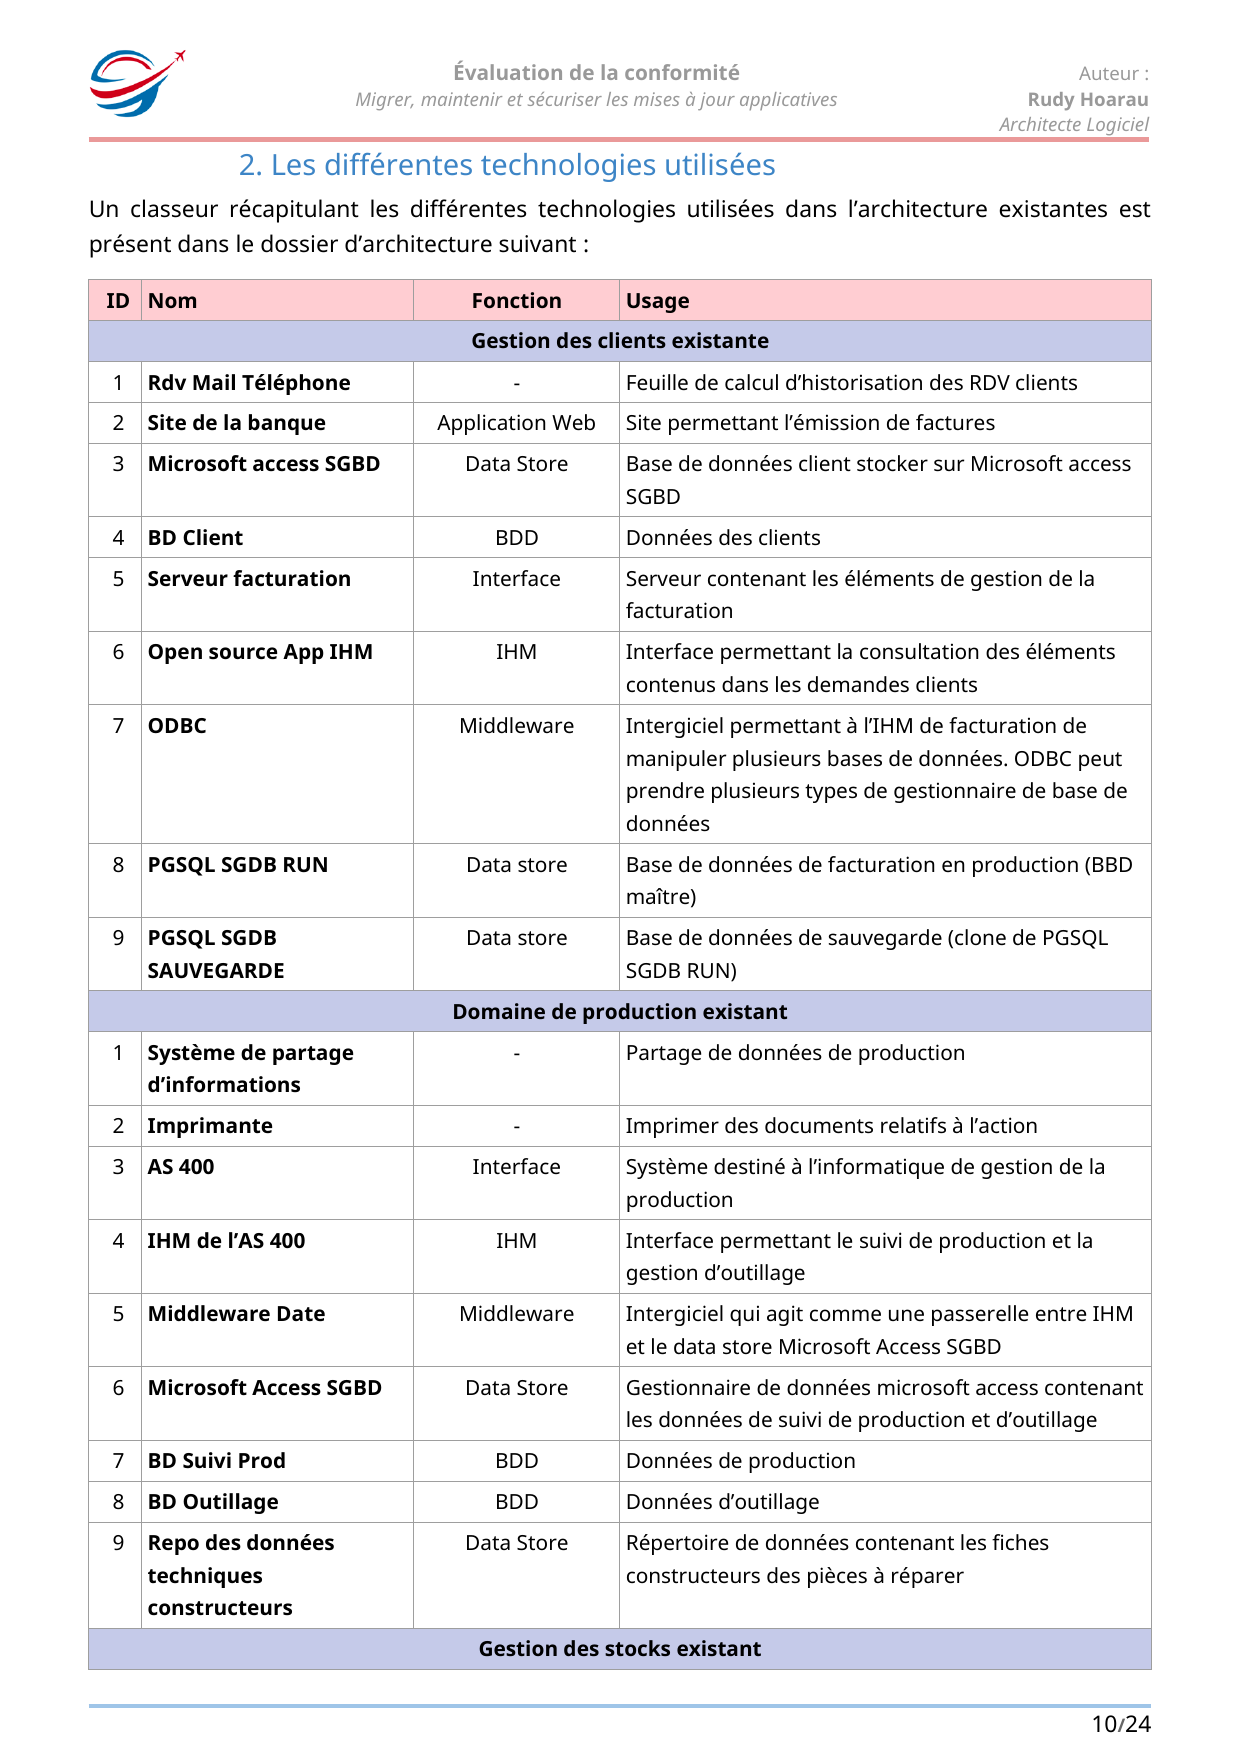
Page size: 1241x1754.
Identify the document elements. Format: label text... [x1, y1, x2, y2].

table_cell Site de la banque [142, 403, 413, 443]
table_header ID [89, 280, 141, 320]
table_cell IHM [414, 1220, 619, 1293]
table_cell Data Store [414, 1367, 619, 1440]
table_cell Rdv Mail Téléphone [142, 362, 413, 402]
table_cell Données de production [620, 1441, 1151, 1481]
table_cell 4 [89, 517, 141, 557]
table_cell Microsoft access SGBD [142, 444, 413, 516]
subtitle 2. Les différentes technologies utilisées [163, 144, 1152, 184]
table_cell Serveur contenant les éléments de gestion de la facturation [620, 558, 1151, 631]
table_cell 1 [89, 362, 141, 402]
table_cell AS 400 [142, 1147, 413, 1219]
table_cell Imprimante [142, 1106, 413, 1146]
table_cell - [414, 1106, 619, 1146]
table_cell Application Web [414, 403, 619, 443]
table_cell 9 [89, 918, 141, 990]
table_cell Domaine de production existant [89, 991, 1151, 1031]
table_cell 6 [89, 632, 141, 704]
table_cell 1 [89, 1032, 141, 1104]
table_cell 9 [89, 1523, 141, 1628]
table_header Usage [620, 280, 1151, 320]
table_cell BD Client [142, 517, 413, 557]
table_cell 2 [89, 1106, 141, 1146]
table_cell Système destiné à l’informatique de gestion de la production [620, 1147, 1151, 1219]
table_cell IHM [414, 632, 619, 704]
table_cell 3 [89, 1147, 141, 1219]
table_cell Repo des données techniques constructeurs [142, 1523, 413, 1628]
table_cell Système de partage d’informations [142, 1032, 413, 1104]
table_cell Interface [414, 558, 619, 631]
table_cell 5 [89, 1294, 141, 1366]
table_cell - [414, 362, 619, 402]
table_cell Données des clients [620, 517, 1151, 557]
table_cell 3 [89, 444, 141, 516]
table_cell Open source App IHM [142, 632, 413, 704]
table_cell Base de données de facturation en production (BBD maître) [620, 844, 1151, 917]
text Un classeur récapitulant les différentes technologies utilisées dans l’architecture existantes est présent dans le dossier d’architecture suivant : [88, 192, 1152, 260]
table_cell Intergiciel permettant à l’IHM de facturation de manipuler plusieurs bases de données. ODBC peut prendre plusieurs types de gestionnaire de base de données [620, 705, 1151, 843]
table_cell Interface [414, 1147, 619, 1219]
table_cell 8 [89, 844, 141, 917]
table_cell 7 [89, 705, 141, 843]
table_cell Data Store [414, 444, 619, 516]
table_cell Interface permettant le suivi de production et la gestion d’outillage [620, 1220, 1151, 1293]
table_cell PGSQL SGDB RUN [142, 844, 413, 917]
table_cell 7 [89, 1441, 141, 1481]
table_cell BD Suivi Prod [142, 1441, 413, 1481]
table_cell PGSQL SGDB SAUVEGARDE [142, 918, 413, 990]
table_cell 2 [89, 403, 141, 443]
table_cell Base de données client stocker sur Microsoft access SGBD [620, 444, 1151, 516]
table_cell Data store [414, 844, 619, 917]
table_cell Middleware Date [142, 1294, 413, 1366]
table_cell 8 [89, 1482, 141, 1522]
table_cell Données d’outillage [620, 1482, 1151, 1522]
table_cell Data store [414, 918, 619, 990]
table_header Fonction [414, 280, 619, 320]
table_cell Intergiciel qui agit comme une passerelle entre IHM et le data store Microsoft Access SGBD [620, 1294, 1151, 1366]
table_cell BDD [414, 517, 619, 557]
table_cell Interface permettant la consultation des éléments contenus dans les demandes clients [620, 632, 1151, 704]
table_cell ODBC [142, 705, 413, 843]
table_cell - [414, 1032, 619, 1104]
table_cell 4 [89, 1220, 141, 1293]
table_cell Imprimer des documents relatifs à l’action [620, 1106, 1151, 1146]
table_cell BDD [414, 1482, 619, 1522]
picture [88, 46, 188, 123]
table_cell Base de données de sauvegarde (clone de PGSQL SGDB RUN) [620, 918, 1151, 990]
table_cell IHM de l’AS 400 [142, 1220, 413, 1293]
table_cell 6 [89, 1367, 141, 1440]
table_cell Partage de données de production [620, 1032, 1151, 1104]
table_cell Middleware [414, 1294, 619, 1366]
table_cell 5 [89, 558, 141, 631]
table_cell Feuille de calcul d’historisation des RDV clients [620, 362, 1151, 402]
table_cell Gestionnaire de données microsoft access contenant les données de suivi de production et d’outillage [620, 1367, 1151, 1440]
table_cell Serveur facturation [142, 558, 413, 631]
table_cell Data Store [414, 1523, 619, 1628]
table_cell BD Outillage [142, 1482, 413, 1522]
table_cell Middleware [414, 705, 619, 843]
table_cell BDD [414, 1441, 619, 1481]
table_cell Site permettant l’émission de factures [620, 403, 1151, 443]
table_cell Répertoire de données contenant les fiches constructeurs des pièces à réparer [620, 1523, 1151, 1628]
table_header Nom [142, 280, 413, 320]
table_cell Gestion des clients existante [89, 321, 1151, 361]
table_cell Microsoft Access SGBD [142, 1367, 413, 1440]
table_cell Gestion des stocks existant [89, 1629, 1151, 1669]
